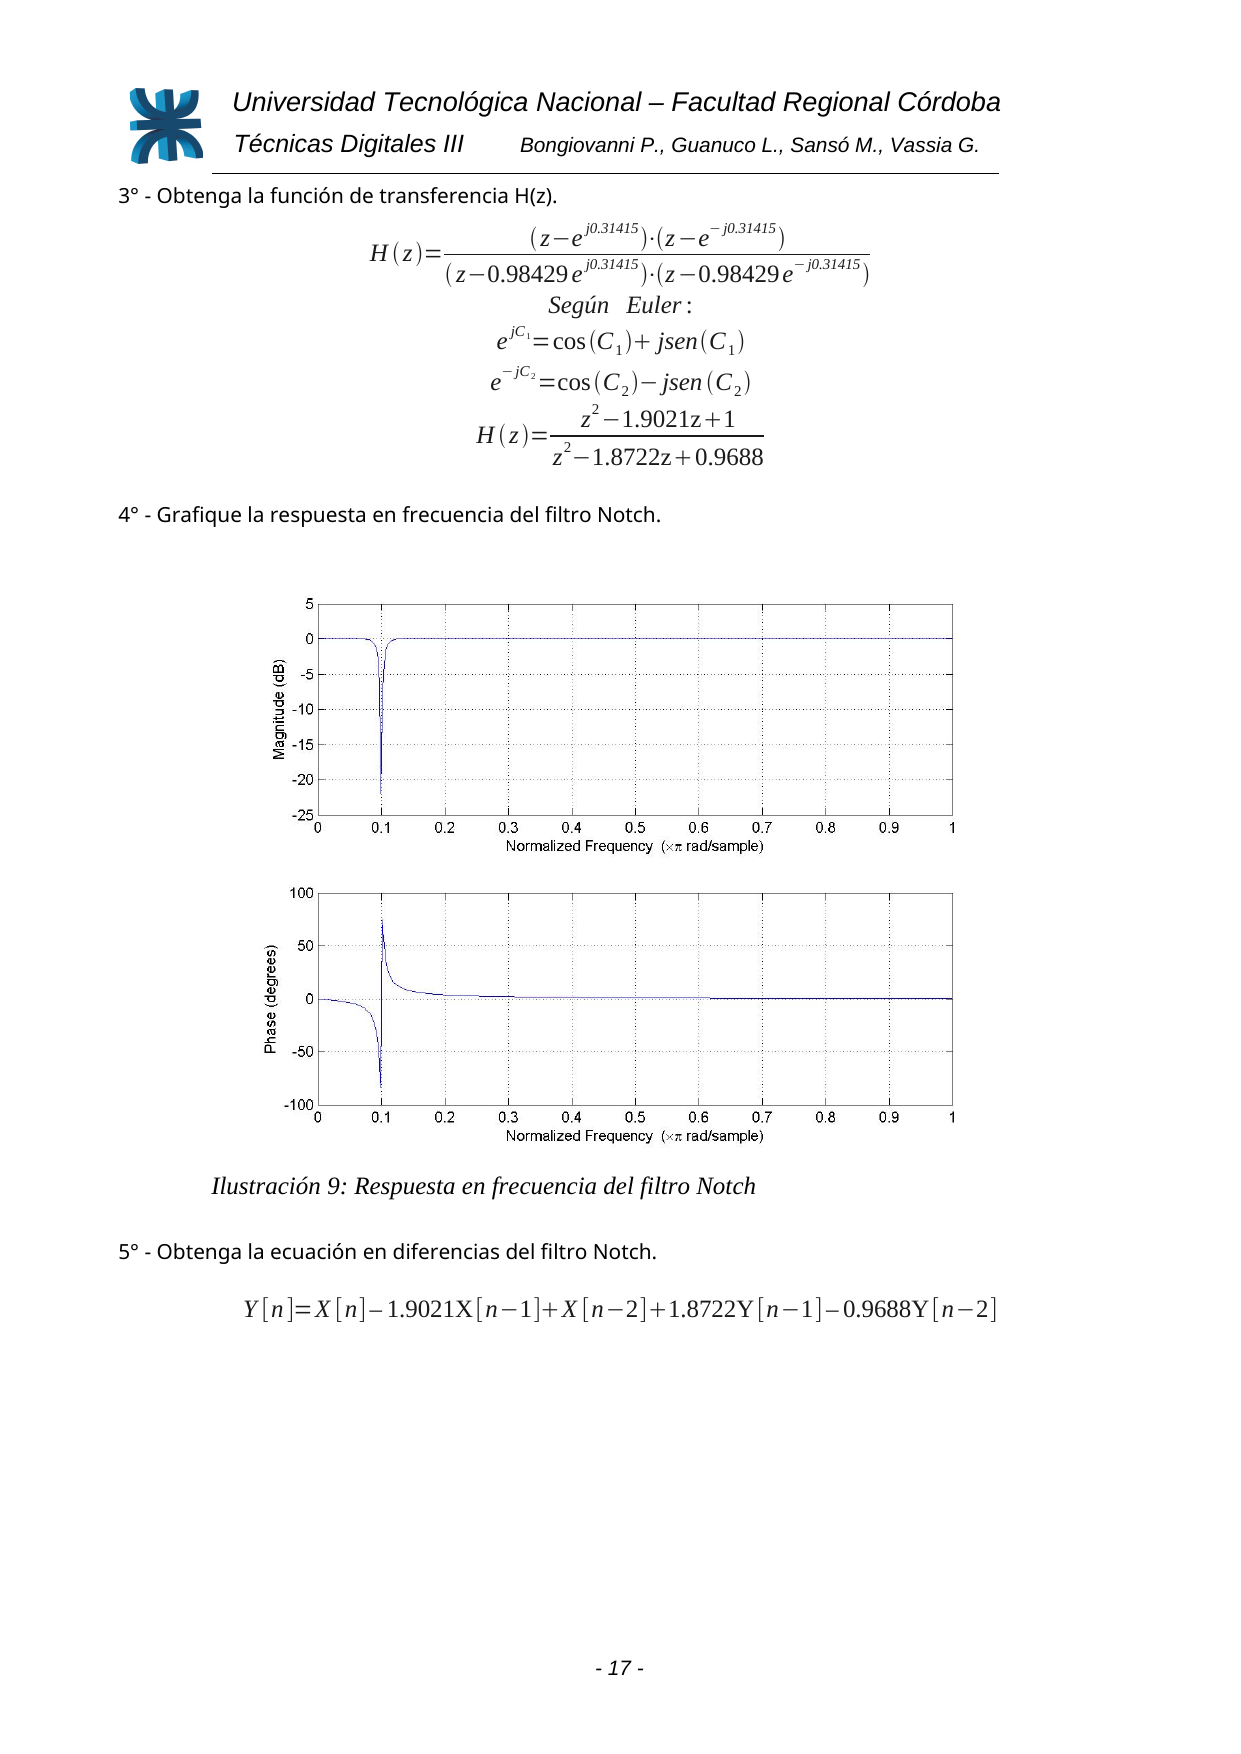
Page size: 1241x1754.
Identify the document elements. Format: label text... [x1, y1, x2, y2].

text Ilustración 9: Respuesta en frecuencia del filtro Notch [211, 1172, 1029, 1200]
text 4° - Grafique la respuesta en frecuencia del filtro Notch. [118, 500, 1122, 529]
text 5° - Obtenga la ecuación en diferencias del filtro Notch. [118, 1237, 1122, 1266]
picture [211, 557, 1030, 1172]
picture [129, 88, 203, 164]
text 3° - Obtenga la función de transferencia H(z). [118, 181, 1122, 210]
